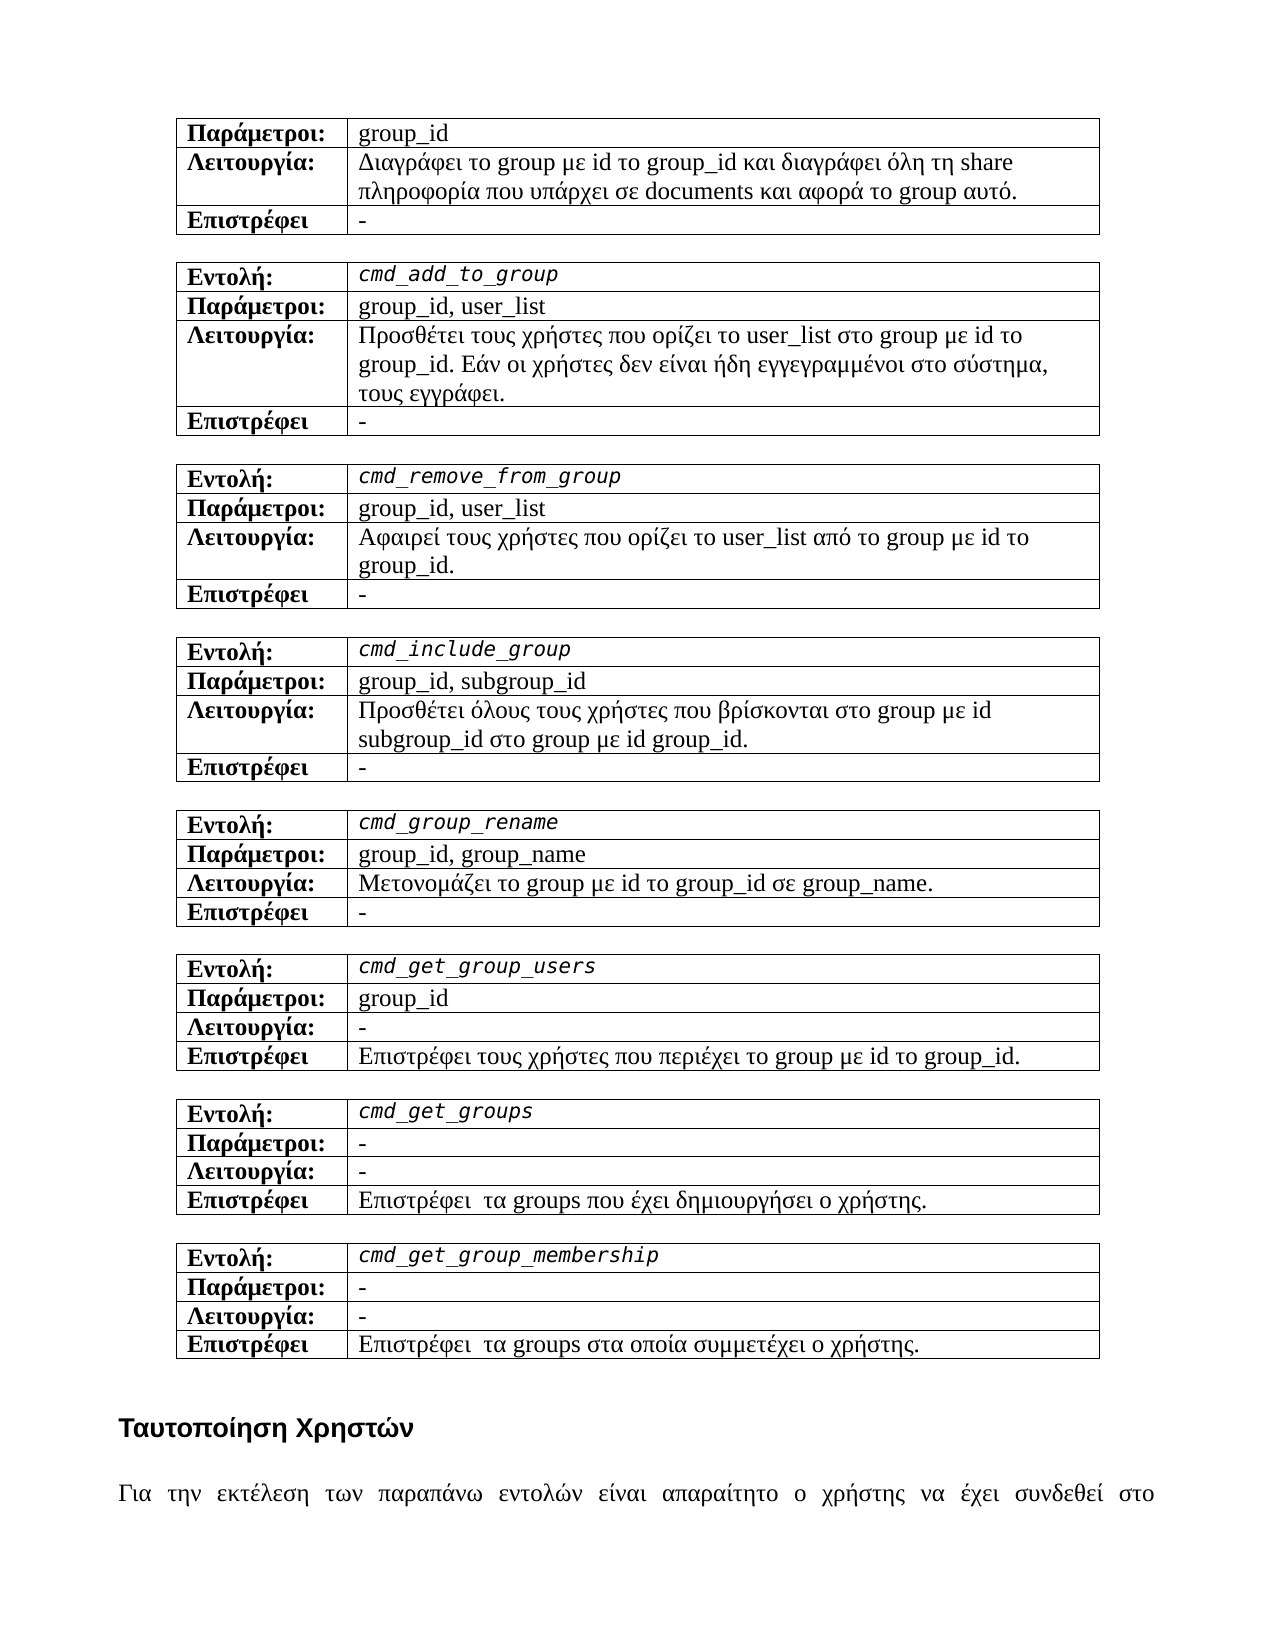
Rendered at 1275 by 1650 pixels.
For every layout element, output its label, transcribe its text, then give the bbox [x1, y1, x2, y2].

table_header Εντολή: [177, 955, 347, 983]
table_cell - [348, 1157, 1099, 1185]
table_cell - [348, 580, 1099, 608]
table_cell Λειτουργία: [177, 148, 347, 204]
table_cell - [348, 206, 1099, 233]
table_cell Επιστρέφει τα groups στα οποία συμμετέχει ο χρήστης. [348, 1331, 1099, 1358]
table_header Εντολή: [177, 811, 347, 839]
table_cell Προσθέτει τους χρήστες που ορίζει το user_list στο group με id το group_id. Εάν οι χρήστες δεν είναι ήδη εγγεγραμμένοι στο σύστημα, τους εγγράφει. [348, 321, 1099, 406]
table_header Εντολή: [177, 263, 347, 291]
table_cell Αφαιρεί τους χρήστες που ορίζει το user_list από το group με id το group_id. [348, 523, 1099, 579]
table_cell Παράμετροι: [177, 292, 347, 320]
table_cell Επιστρέφει [177, 1186, 347, 1214]
table_cell - [348, 407, 1099, 435]
table_cell - [348, 1013, 1099, 1041]
table_cell - [348, 1273, 1099, 1301]
table_cell group_id, group_name [348, 840, 1099, 868]
table_cell group_id, subgroup_id [348, 667, 1099, 695]
table_cell Επιστρέφει [177, 1331, 347, 1358]
table_cell Παράμετροι: [177, 494, 347, 522]
table_cell Επιστρέφει τους χρήστες που περιέχει το group με id το group_id. [348, 1042, 1099, 1070]
table_cell - [348, 1129, 1099, 1156]
table_header Εντολή: [177, 1100, 347, 1127]
table_cell Επιστρέφει [177, 1042, 347, 1070]
table_header cmd_get_group_users [348, 955, 1099, 983]
table_cell Προσθέτει όλους τους χρήστες που βρίσκονται στο group με id subgroup_id στο group με id group_id. [348, 696, 1099, 752]
table_header cmd_remove_from_group [348, 465, 1099, 493]
table_cell Επιστρέφει [177, 407, 347, 435]
table_cell Επιστρέφει [177, 898, 347, 926]
table_header cmd_include_group [348, 638, 1099, 666]
table_cell Παράμετροι: [177, 1273, 347, 1301]
table_cell Παράμετροι: [177, 840, 347, 868]
table_cell Επιστρέφει τα groups που έχει δημιουργήσει ο χρήστης. [348, 1186, 1099, 1214]
table_cell group_id [348, 119, 1099, 147]
table_cell Λειτουργία: [177, 869, 347, 897]
table_cell Επιστρέφει [177, 580, 347, 608]
table_cell Λειτουργία: [177, 696, 347, 752]
table_header Εντολή: [177, 465, 347, 493]
table_cell Παράμετροι: [177, 1129, 347, 1156]
table_cell Λειτουργία: [177, 1157, 347, 1185]
table_cell group_id, user_list [348, 494, 1099, 522]
subtitle Ταυτοποίηση Χρηστών [118, 1412, 1157, 1443]
table_cell Παράμετροι: [177, 119, 347, 147]
table_header cmd_get_group_membership [348, 1244, 1099, 1272]
table_header cmd_get_groups [348, 1100, 1099, 1127]
table_cell Λειτουργία: [177, 1013, 347, 1041]
table_cell Λειτουργία: [177, 523, 347, 579]
table_cell Επιστρέφει [177, 754, 347, 781]
table_cell Παράμετροι: [177, 984, 347, 1012]
table_header Εντολή: [177, 1244, 347, 1272]
table_header cmd_group_rename [348, 811, 1099, 839]
table_header Εντολή: [177, 638, 347, 666]
table_cell group_id [348, 984, 1099, 1012]
table_cell group_id, user_list [348, 292, 1099, 320]
table_cell Λειτουργία: [177, 1302, 347, 1329]
table_cell - [348, 898, 1099, 926]
table_cell Διαγράφει το group με id το group_id και διαγράφει όλη τη share πληροφορία που υπάρχει σε documents και αφορά το group αυτό. [348, 148, 1099, 204]
text Για την εκτέλεση των παραπάνω εντολών είναι απαραίτητο ο χρήστης να έχει συνδεθεί στο [118, 1478, 1157, 1507]
table_cell Επιστρέφει [177, 206, 347, 233]
table_cell Λειτουργία: [177, 321, 347, 406]
table_cell Μετονομάζει το group με id το group_id σε group_name. [348, 869, 1099, 897]
table_header cmd_add_to_group [348, 263, 1099, 291]
table_cell - [348, 1302, 1099, 1329]
table_cell - [348, 754, 1099, 781]
table_cell Παράμετροι: [177, 667, 347, 695]
